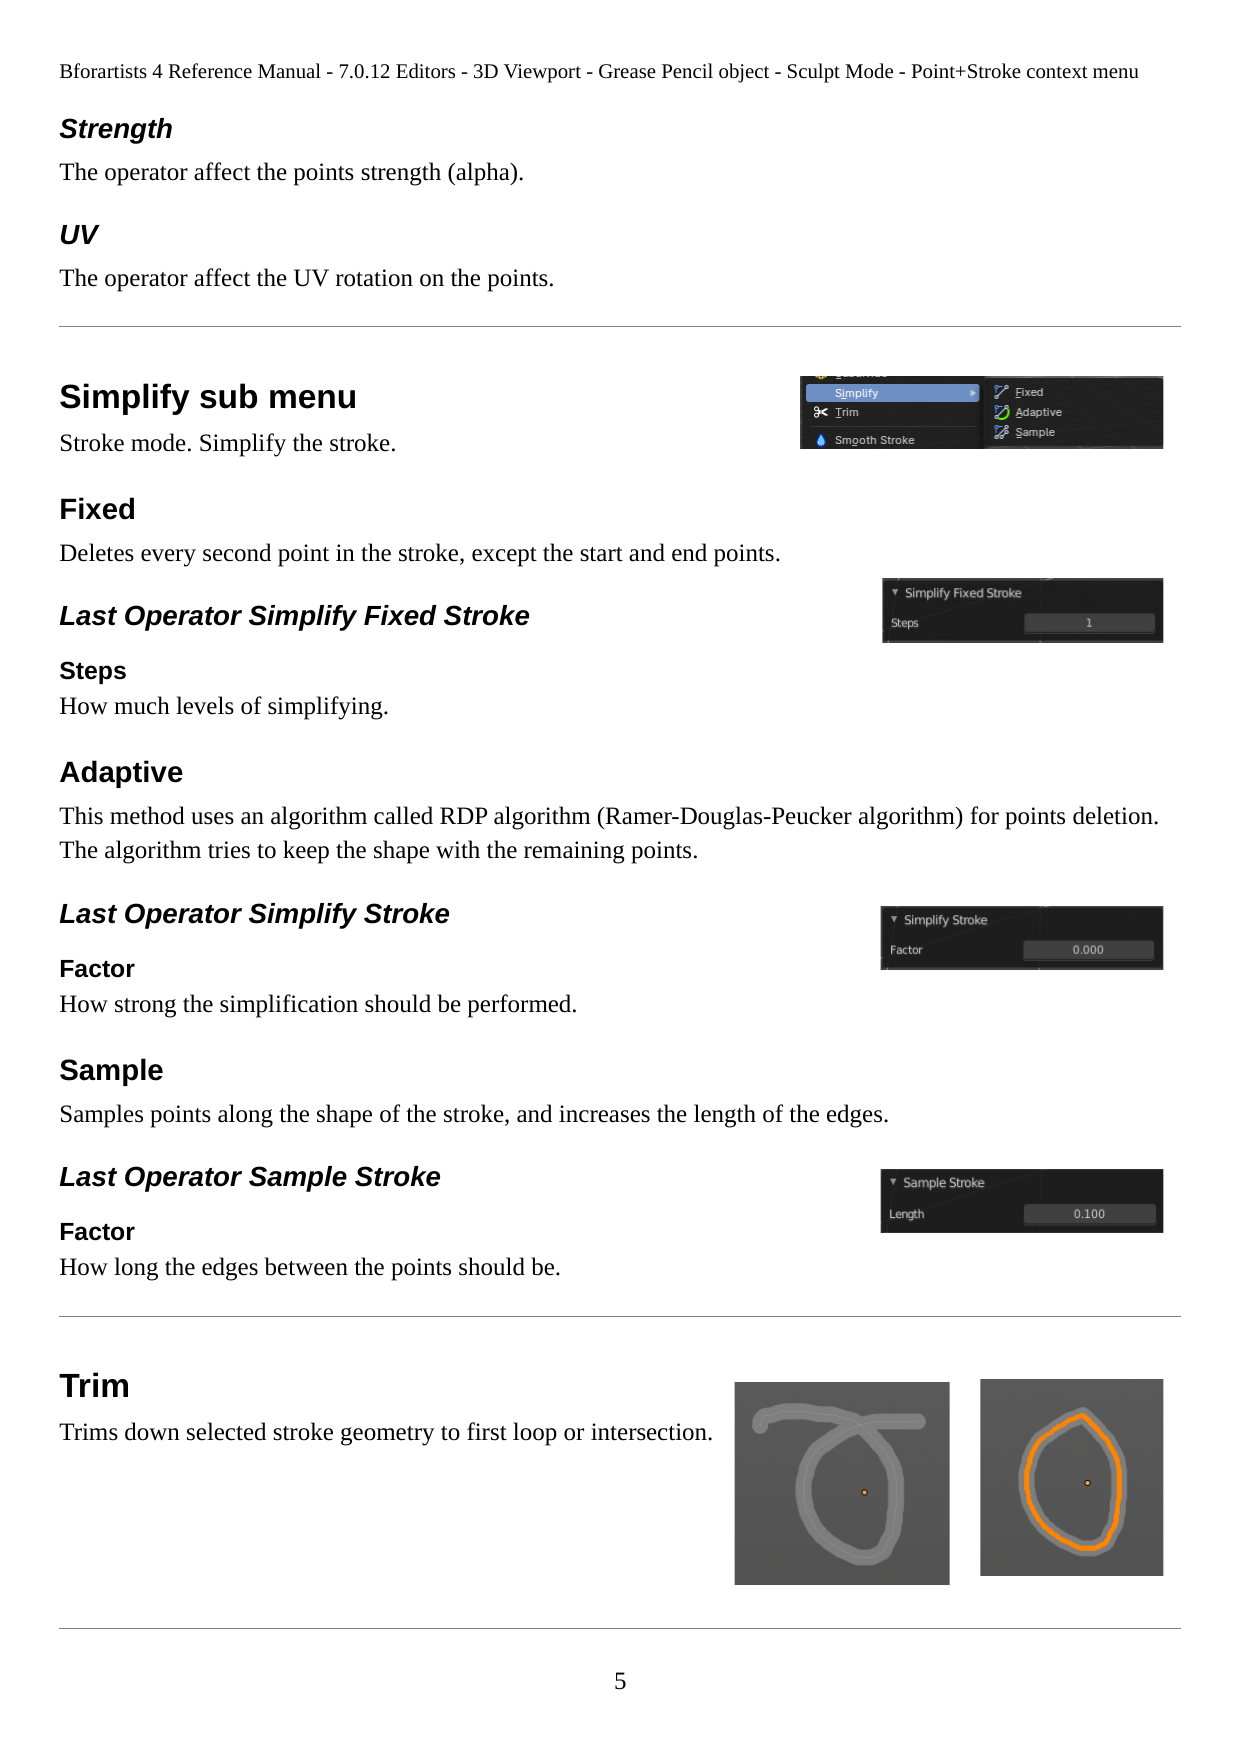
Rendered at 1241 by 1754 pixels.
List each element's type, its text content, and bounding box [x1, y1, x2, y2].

text How strong the simplification should be performed. [59, 989, 1181, 1018]
subtitle Simplify sub menu [59, 377, 800, 416]
subtitle [1164, 377, 1181, 416]
text Deletes every second point in the stroke, except the start and end points. [59, 538, 1181, 567]
text The operator affect the UV rotation on the points. [59, 263, 1181, 292]
picture [734, 1382, 950, 1585]
subtitle Last Operator Simplify Stroke [59, 897, 1181, 929]
subtitle Factor [59, 954, 1181, 983]
subtitle Adaptive [59, 755, 1181, 789]
picture [980, 1379, 1164, 1576]
subtitle Sample [59, 1052, 1181, 1086]
text Stroke mode. Simplify the stroke. [59, 428, 1181, 457]
text This method uses an algorithm called RDP algorithm (Ramer-Douglas-Peucker algorithm) for points deletion. The algorithm tries to keep the shape with the remaining points. [59, 801, 1181, 864]
picture [880, 906, 1164, 970]
text The operator affect the points strength (alpha). [59, 157, 1181, 186]
picture [800, 376, 1164, 449]
subtitle Last Operator Sample Stroke [59, 1160, 1181, 1192]
subtitle Last Operator Simplify Fixed Stroke [59, 599, 882, 631]
subtitle Steps [59, 656, 1181, 685]
text Samples points along the shape of the stroke, and increases the length of the edges. [59, 1099, 1181, 1127]
text How much levels of simplifying. [59, 691, 1181, 720]
text Trims down selected stroke geometry to first loop or intersection. [59, 1417, 734, 1446]
subtitle Strength [59, 113, 1181, 144]
subtitle Trim [59, 1366, 1181, 1405]
picture [880, 1169, 1164, 1233]
picture [882, 578, 1164, 643]
subtitle UV [59, 218, 1181, 250]
subtitle Factor [59, 1217, 1181, 1246]
text How long the edges between the points should be. [59, 1252, 1181, 1281]
subtitle Fixed [59, 492, 1181, 526]
